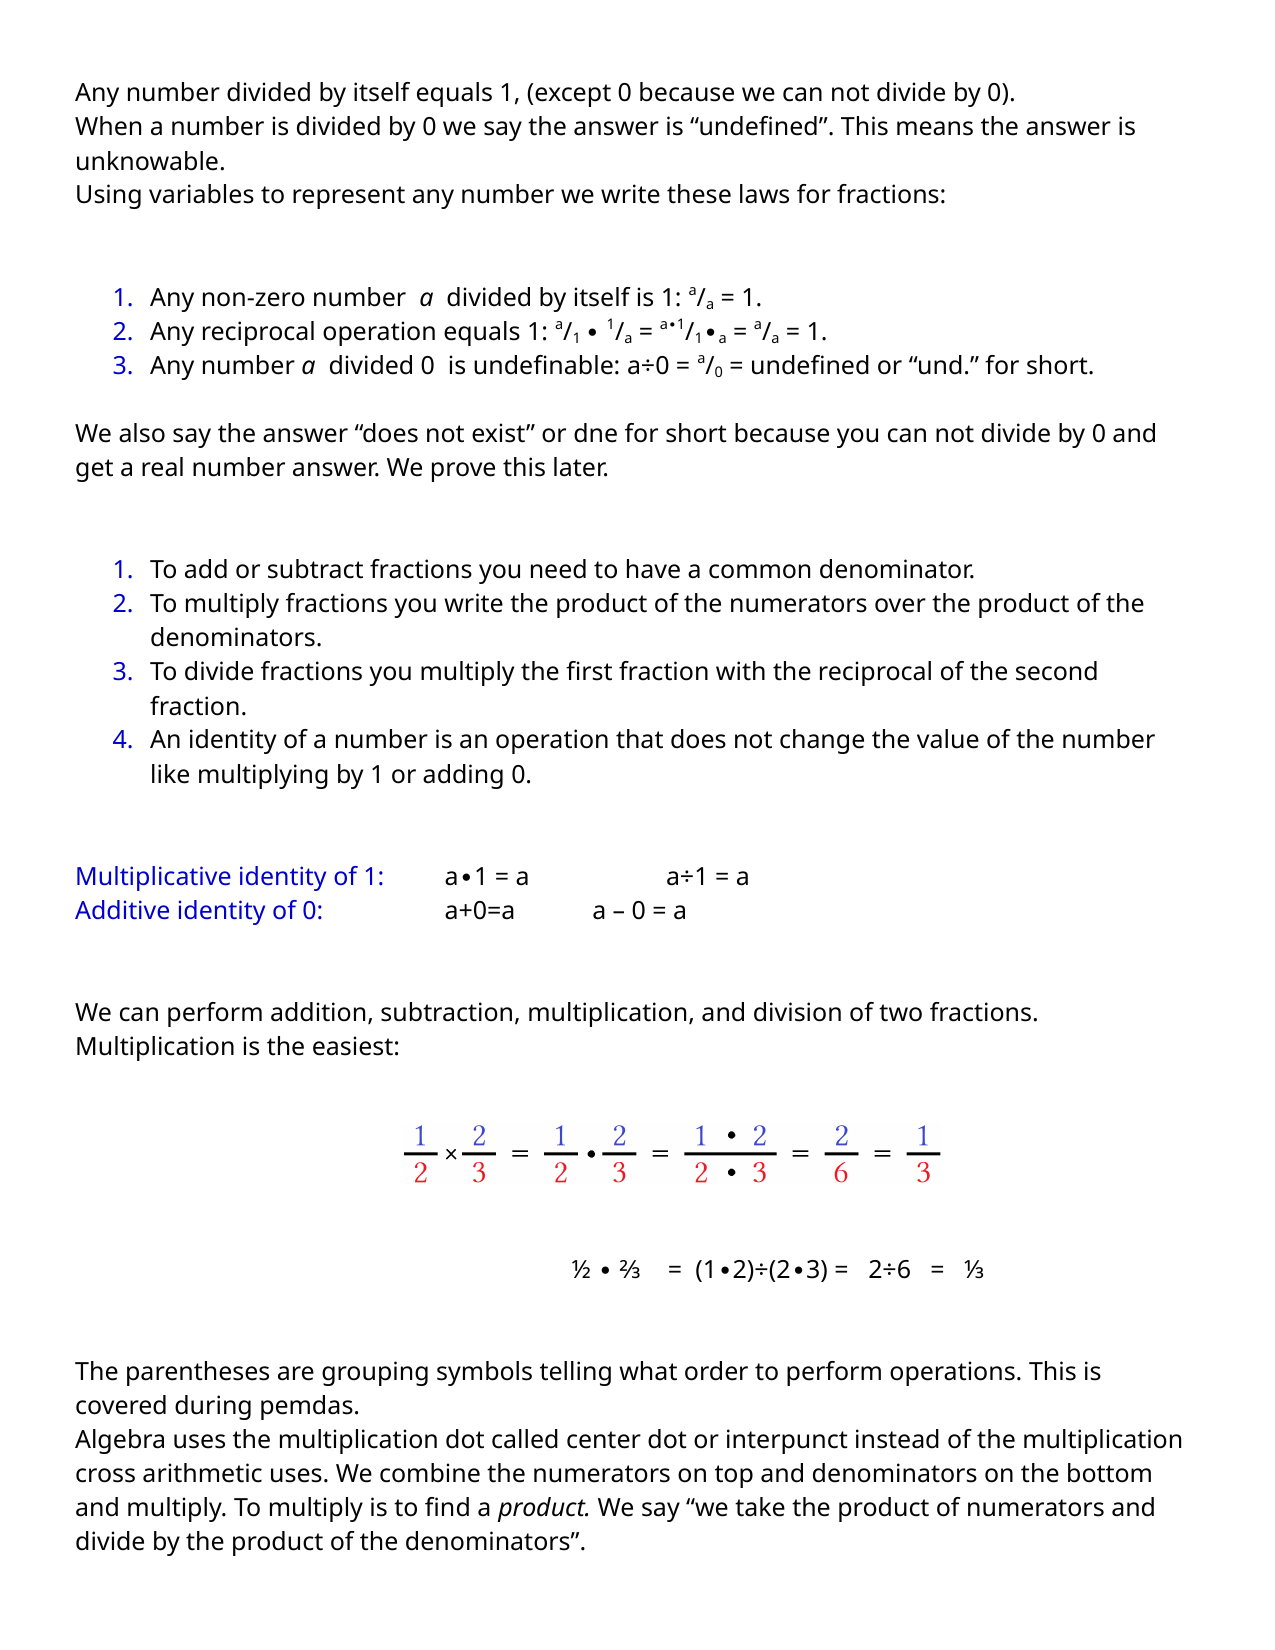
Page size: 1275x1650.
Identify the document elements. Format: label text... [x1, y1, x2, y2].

text Multiplicative identity of 1: a∙1 = a a÷1 = a [75, 858, 1200, 892]
text Any number divided by itself equals 1, (except 0 because we can not divide by 0). [75, 75, 1200, 109]
text When a number is divided by 0 we say the answer is “undefined”. This means the answer is unknowable. [75, 109, 1200, 177]
text The parentheses are grouping symbols telling what order to perform operations. This is covered during pemdas. [75, 1354, 1200, 1422]
list To add or subtract fractions you need to have a common denominator. [112, 552, 1200, 586]
list To divide fractions you multiply the first fraction with the reciprocal of the second fraction. [112, 654, 1200, 722]
text Additive identity of 0: a+0=a a – 0 = a [75, 892, 1200, 927]
text ½ ∙ ⅔ = (1∙2)÷(2∙3) = 2÷6 = ⅓ [75, 1252, 1200, 1286]
text Algebra uses the multiplication dot called center dot or interpunct instead of the multiplication cross arithmetic uses. We combine the numerators on top and denominators on the bottom and multiply. To multiply is to find a product. We say “we take the product of numerators and divide by the product of the denominators”. [75, 1422, 1200, 1558]
text We also say the answer “does not exist” or dne for short because you can not divide by 0 and get a real number answer. We prove this later. [75, 416, 1200, 484]
text Using variables to represent any number we write these laws for fractions: [75, 177, 1200, 211]
picture [402, 1123, 942, 1184]
list Any reciprocal operation equals 1: a/1 ∙ 1/a = a∙1/1∙a = a/a = 1. [112, 313, 1200, 347]
list To multiply fractions you write the product of the numerators over the product of the denominators. [112, 586, 1200, 654]
list Any non-zero number a divided by itself is 1: a/a = 1. [112, 279, 1200, 313]
list An identity of a number is an operation that does not change the value of the number like multiplying by 1 or adding 0. [112, 722, 1200, 790]
text We can perform addition, subtraction, multiplication, and division of two fractions. Multiplication is the easiest: [75, 995, 1200, 1063]
list Any number a divided 0 is undefinable: a÷0 = a/0 = undefined or “und.” for short. [112, 347, 1200, 382]
